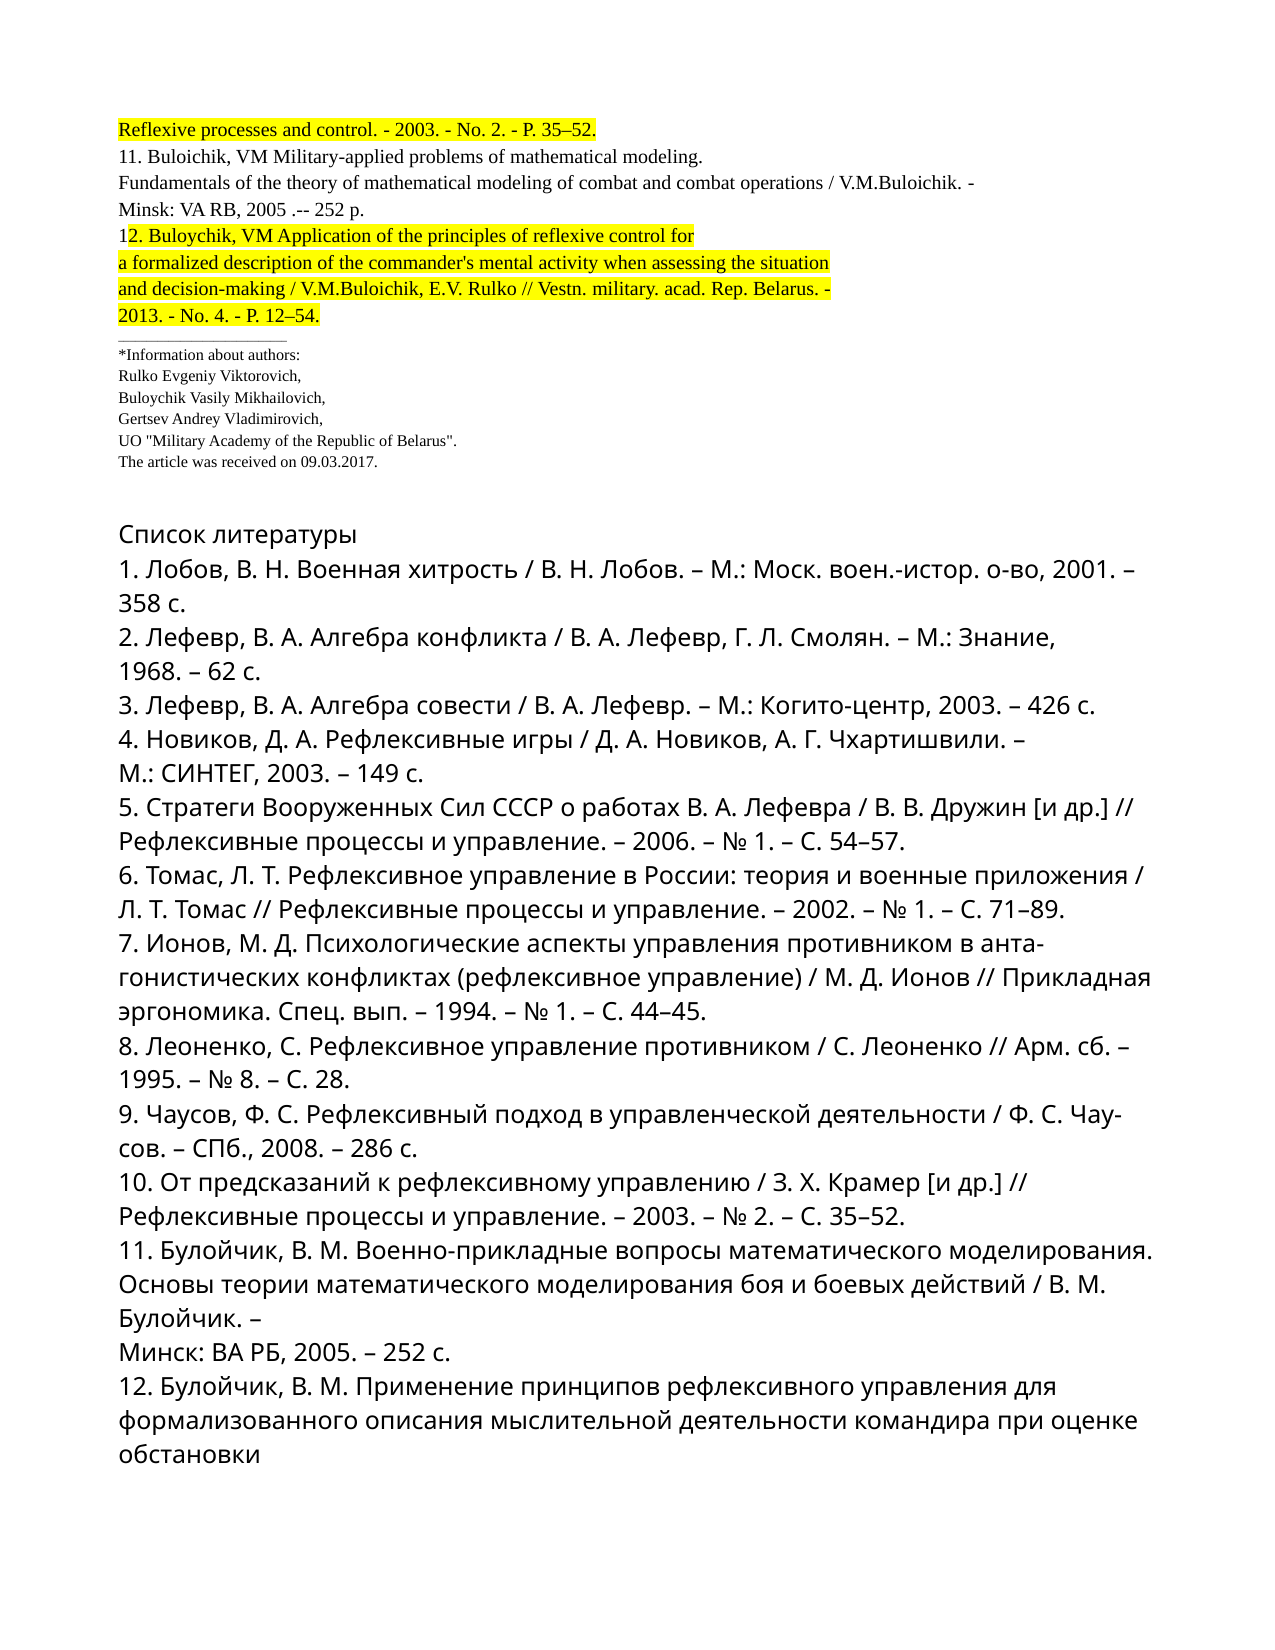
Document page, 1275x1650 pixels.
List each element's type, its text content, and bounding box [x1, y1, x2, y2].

text 11. Булойчик, В. М. Военно-прикладные вопросы математического моделирования. [118, 1232, 1157, 1267]
text Список литературы [118, 517, 1157, 551]
text UO "Military Academy of the Republic of Belarus". [118, 431, 1157, 450]
text Reflexive processes and control. - 2003. - No. 2. - P. 35–52. [118, 118, 1157, 141]
text a formalized description of the commander's mental activity when assessing the situation [118, 250, 1157, 273]
text Рефлексивные процессы и управление. – 2003. – № 2. – С. 35–52. [118, 1198, 1157, 1232]
text 1995. – № 8. – С. 28. [118, 1062, 1157, 1096]
text Л. Т. Томас // Рефлексивные процессы и управление. – 2002. – № 1. – С. 71–89. [118, 892, 1157, 926]
text сов. – СПб., 2008. – 286 с. [118, 1130, 1157, 1164]
text *Information about authors: [118, 345, 1157, 363]
text Minsk: VA RB, 2005 .-- 252 p. [118, 197, 1157, 221]
text 12. Булойчик, В. М. Применение принципов рефлексивного управления для [118, 1369, 1157, 1403]
text 6. Томас, Л. Т. Рефлексивное управление в России: теория и военные приложения / [118, 858, 1157, 892]
text 4. Новиков, Д. А. Рефлексивные игры / Д. А. Новиков, А. Г. Чхартишвили. – [118, 722, 1157, 756]
text 8. Леоненко, С. Рефлексивное управление противником / С. Леоненко // Арм. сб. – [118, 1028, 1157, 1062]
text гонистических конфликтах (рефлексивное управление) / М. Д. Ионов // Прикладная [118, 960, 1157, 994]
text 3. Лефевр, В. А. Алгебра совести / В. А. Лефевр. – М.: Когито-центр, 2003. – 426 с. [118, 687, 1157, 722]
text Рефлексивные процессы и управление. – 2006. – № 1. – С. 54–57. [118, 824, 1157, 858]
text 7. Ионов, М. Д. Психологические аспекты управления противником в анта- [118, 926, 1157, 960]
text ______________________________ [118, 330, 1157, 343]
text The article was received on 09.03.2017. [118, 452, 1157, 471]
text 5. Стратеги Вооруженных Сил СССР о работах В. А. Лефевра / В. В. Дружин [и др.] // [118, 790, 1157, 824]
text 1968. – 62 с. [118, 653, 1157, 687]
text 358 с. [118, 585, 1157, 619]
text М.: СИНТЕГ, 2003. – 149 с. [118, 756, 1157, 790]
text 2013. - No. 4. - P. 12–54. [118, 303, 1157, 326]
text 12. Buloychik, VM Application of the principles of reflexive control for [118, 224, 1157, 247]
text формализованного описания мыслительной деятельности командира при оценке обстановки [118, 1403, 1157, 1471]
text Минск: ВА РБ, 2005. – 252 с. [118, 1335, 1157, 1369]
text 11. Buloichik, VM Military-applied problems of mathematical modeling. [118, 144, 1157, 168]
text 1. Лобов, В. Н. Военная хитрость / В. Н. Лобов. – М.: Моск. воен.-истор. о-во, 2001. – [118, 551, 1157, 585]
text Основы теории математического моделирования боя и боевых действий / В. М. Булойчик. – [118, 1267, 1157, 1335]
text Fundamentals of the theory of mathematical modeling of combat and combat operations / V.M.Buloichik. - [118, 171, 1157, 194]
text 10. От предсказаний к рефлексивному управлению / З. Х. Крамер [и др.] // [118, 1164, 1157, 1198]
text 9. Чаусов, Ф. С. Рефлексивный подход в управленческой деятельности / Ф. С. Чау- [118, 1096, 1157, 1130]
text эргономика. Спец. вып. – 1994. – № 1. – С. 44–45. [118, 994, 1157, 1028]
text and decision-making / V.M.Buloichik, E.V. Rulko // Vestn. military. acad. Rep. Belarus. - [118, 277, 1157, 300]
text Buloychik Vasily Mikhailovich, [118, 388, 1157, 407]
text Rulko Evgeniy Viktorovich, [118, 366, 1157, 385]
text 2. Лефевр, В. А. Алгебра конфликта / В. А. Лефевр, Г. Л. Смолян. – М.: Знание, [118, 619, 1157, 653]
text Gertsev Andrey Vladimirovich, [118, 409, 1157, 428]
